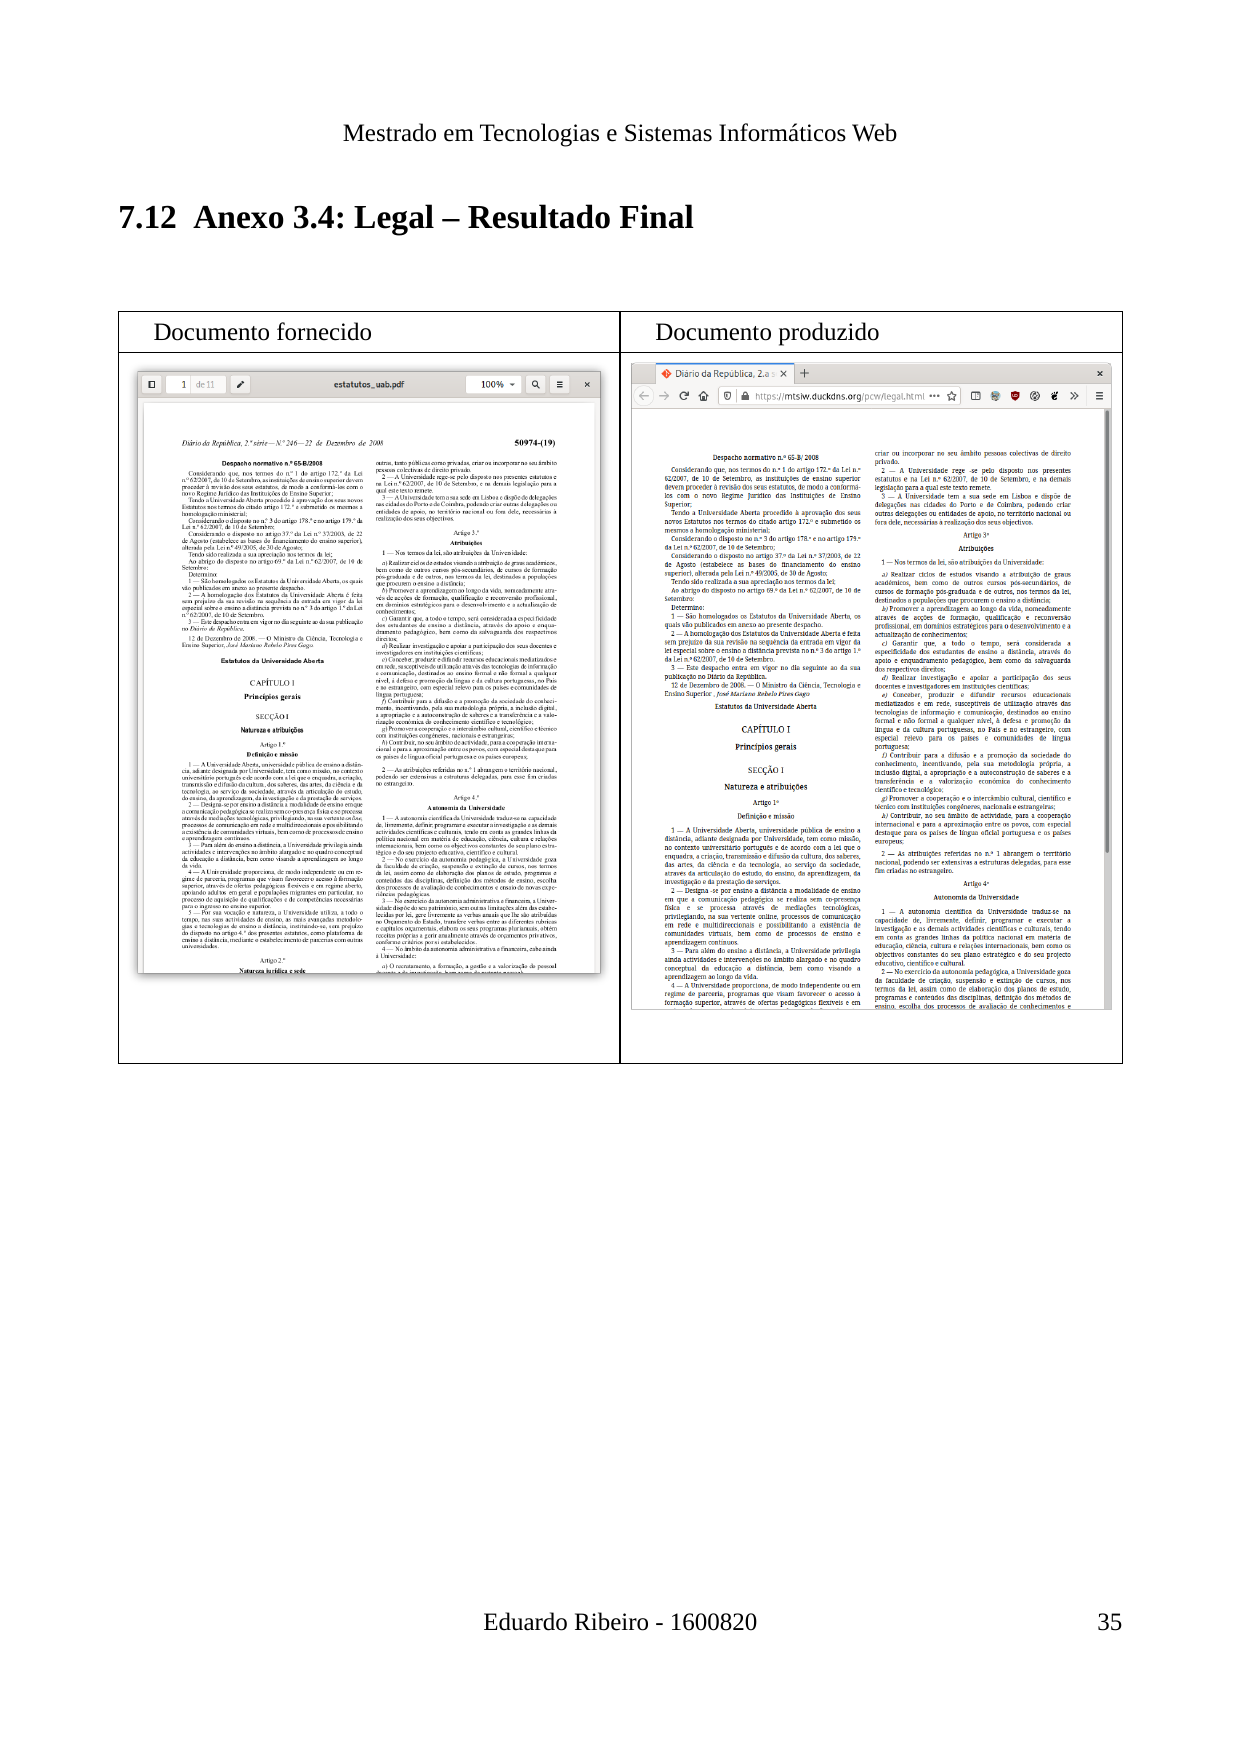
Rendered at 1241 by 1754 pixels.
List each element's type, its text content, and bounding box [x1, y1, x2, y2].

table_header Documento fornecido [119, 312, 619, 352]
table_cell [621, 353, 1122, 1063]
table_header Documento produzido [621, 312, 1122, 352]
picture [123, 358, 615, 989]
picture [625, 358, 1117, 1015]
subtitle Anexo 3.4: Legal – Resultado Final [118, 197, 1122, 236]
table_cell [119, 353, 619, 1063]
